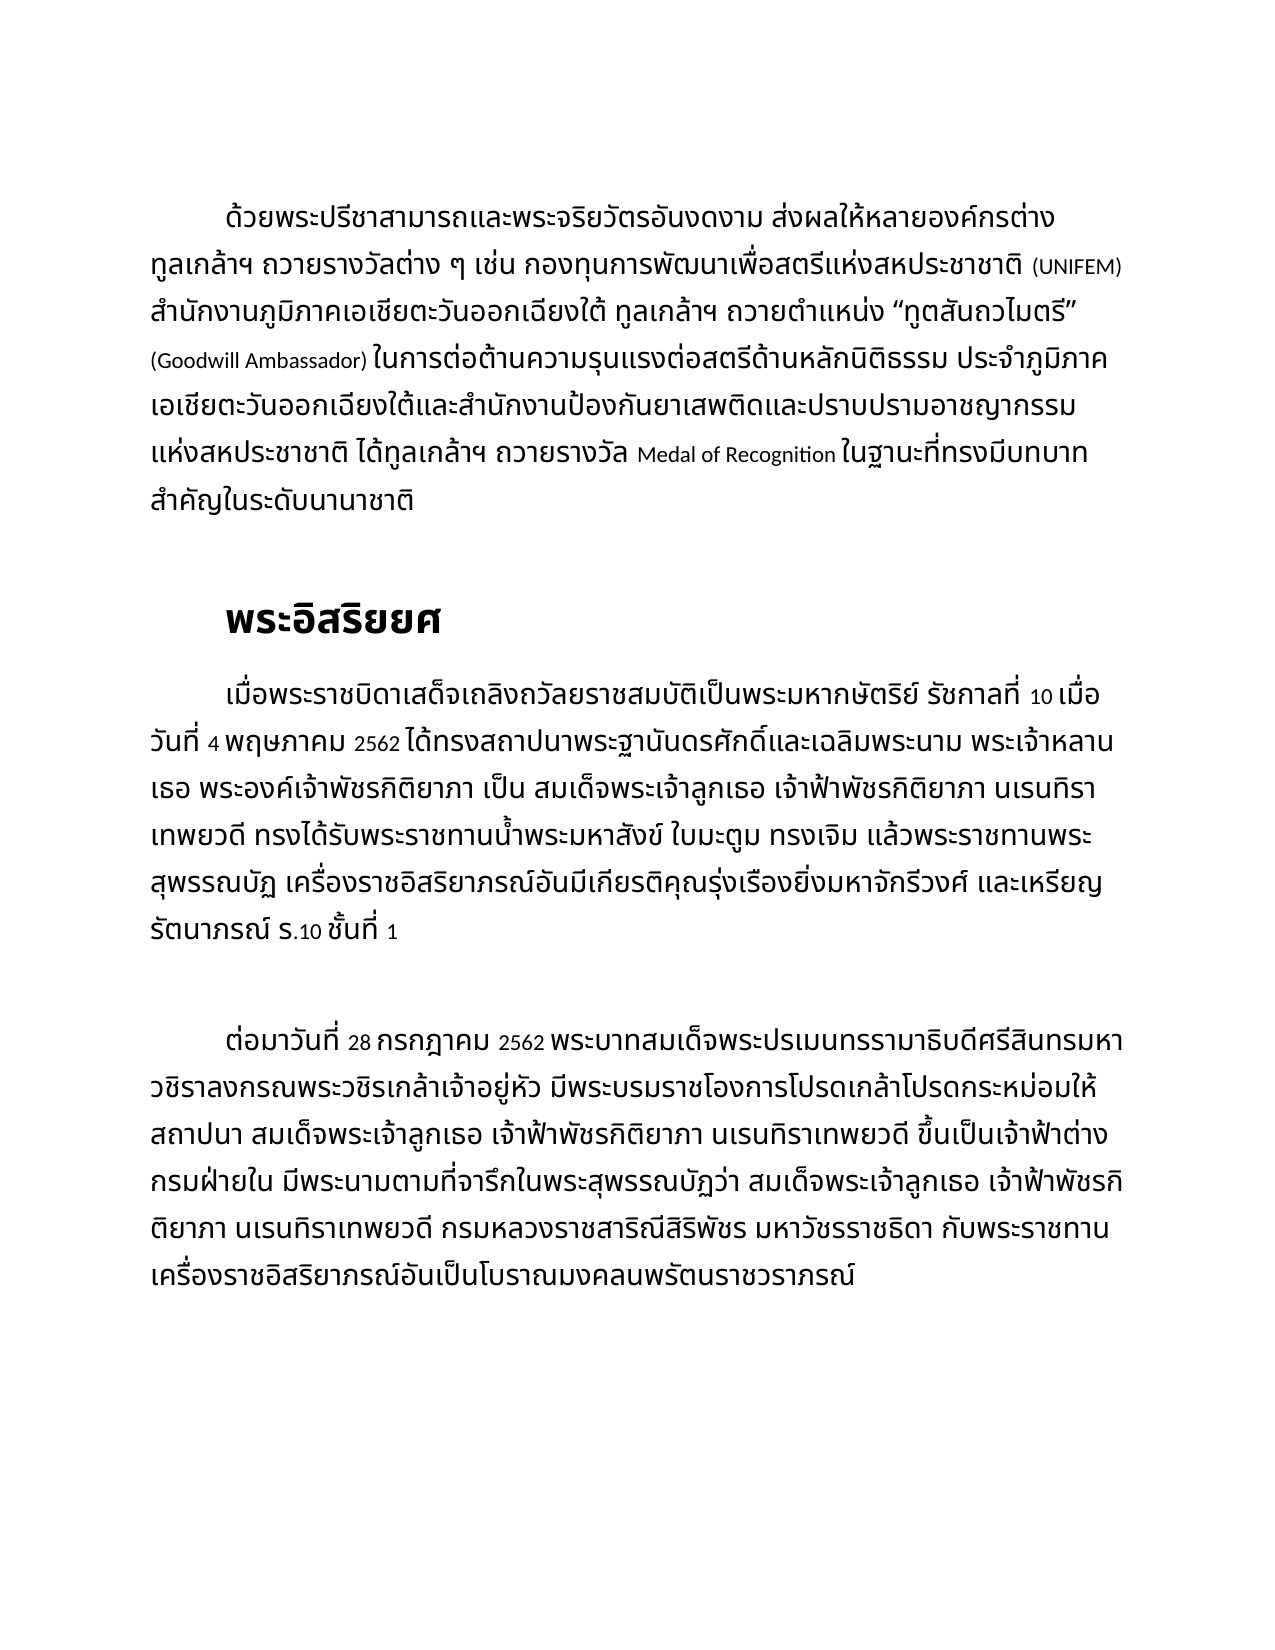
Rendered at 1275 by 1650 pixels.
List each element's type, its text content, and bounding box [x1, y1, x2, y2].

text พระอิสริยยศ [150, 589, 1125, 652]
text เมื่อพระราชบิดาเสด็จเถลิงถวัลยราชสมบัติเป็นพระมหากษัตริย์ รัชกาลที่ 10 เมื่อวันที่ 4 พฤษภาคม 2562 ได้ทรงสถาปนาพระฐานันดรศักดิ์และเฉลิมพระนาม พระเจ้าหลานเธอ พระองค์เจ้าพัชรกิติยาภา เป็น สมเด็จพระเจ้าลูกเธอ เจ้าฟ้าพัชรกิติยาภา นเรนทิราเทพยวดี ทรงได้รับพระราชทานน้ำพระมหาสังข์ ใบมะตูม ทรงเจิม แล้วพระราชทานพระสุพรรณบัฏ เครื่องราชอิสริยาภรณ์อันมีเกียรติคุณรุ่งเรืองยิ่งมหาจักรีวงศ์ และเหรียญรัตนาภรณ์ ร.10 ชั้นที่ 1 [150, 673, 1125, 953]
text ต่อมาวันที่ 28 กรกฎาคม 2562 พระบาทสมเด็จพระปรเมนทรรามาธิบดีศรีสินทรมหาวชิราลงกรณพระวชิรเกล้าเจ้าอยู่หัว มีพระบรมราชโองการโปรดเกล้าโปรดกระหม่อมให้สถาปนา สมเด็จพระเจ้าลูกเธอ เจ้าฟ้าพัชรกิติยาภา นเรนทิราเทพยวดี ขึ้นเป็นเจ้าฟ้าต่างกรมฝ่ายใน มีพระนามตามที่จารึกในพระสุพรรณบัฏว่า สมเด็จพระเจ้าลูกเธอ เจ้าฟ้าพัชรกิติยาภา นเรนทิราเทพยวดี กรมหลวงราชสาริณีสิริพัชร มหาวัชรราชธิดา กับพระราชทานเครื่องราชอิสริยาภรณ์อันเป็นโบราณมงคลนพรัตนราชวราภรณ์ [150, 1019, 1125, 1298]
text ด้วยพระปรีชาสามารถและพระจริยวัตรอันงดงาม ส่งผลให้หลายองค์กรต่างทูลเกล้าฯ ถวายรางวัลต่าง ๆ เช่น กองทุนการพัฒนาเพื่อสตรีแห่งสหประชาชาติ (UNIFEM) สำนักงานภูมิภาคเอเชียตะวันออกเฉียงใต้ ทูลเกล้าฯ ถวายตำแหน่ง “ทูตสันถวไมตรี” (Goodwill Ambassador) ในการต่อต้านความรุนแรงต่อสตรีด้านหลักนิติธรรม ประจำภูมิภาคเอเชียตะวันออกเฉียงใต้และสำนักงานป้องกันยาเสพติดและปราบปรามอาชญากรรมแห่งสหประชาชาติ ได้ทูลเกล้าฯ ถวายรางวัล Medal of Recognition ในฐานะที่ทรงมีบทบาทสำคัญในระดับนานาชาติ [150, 197, 1125, 523]
